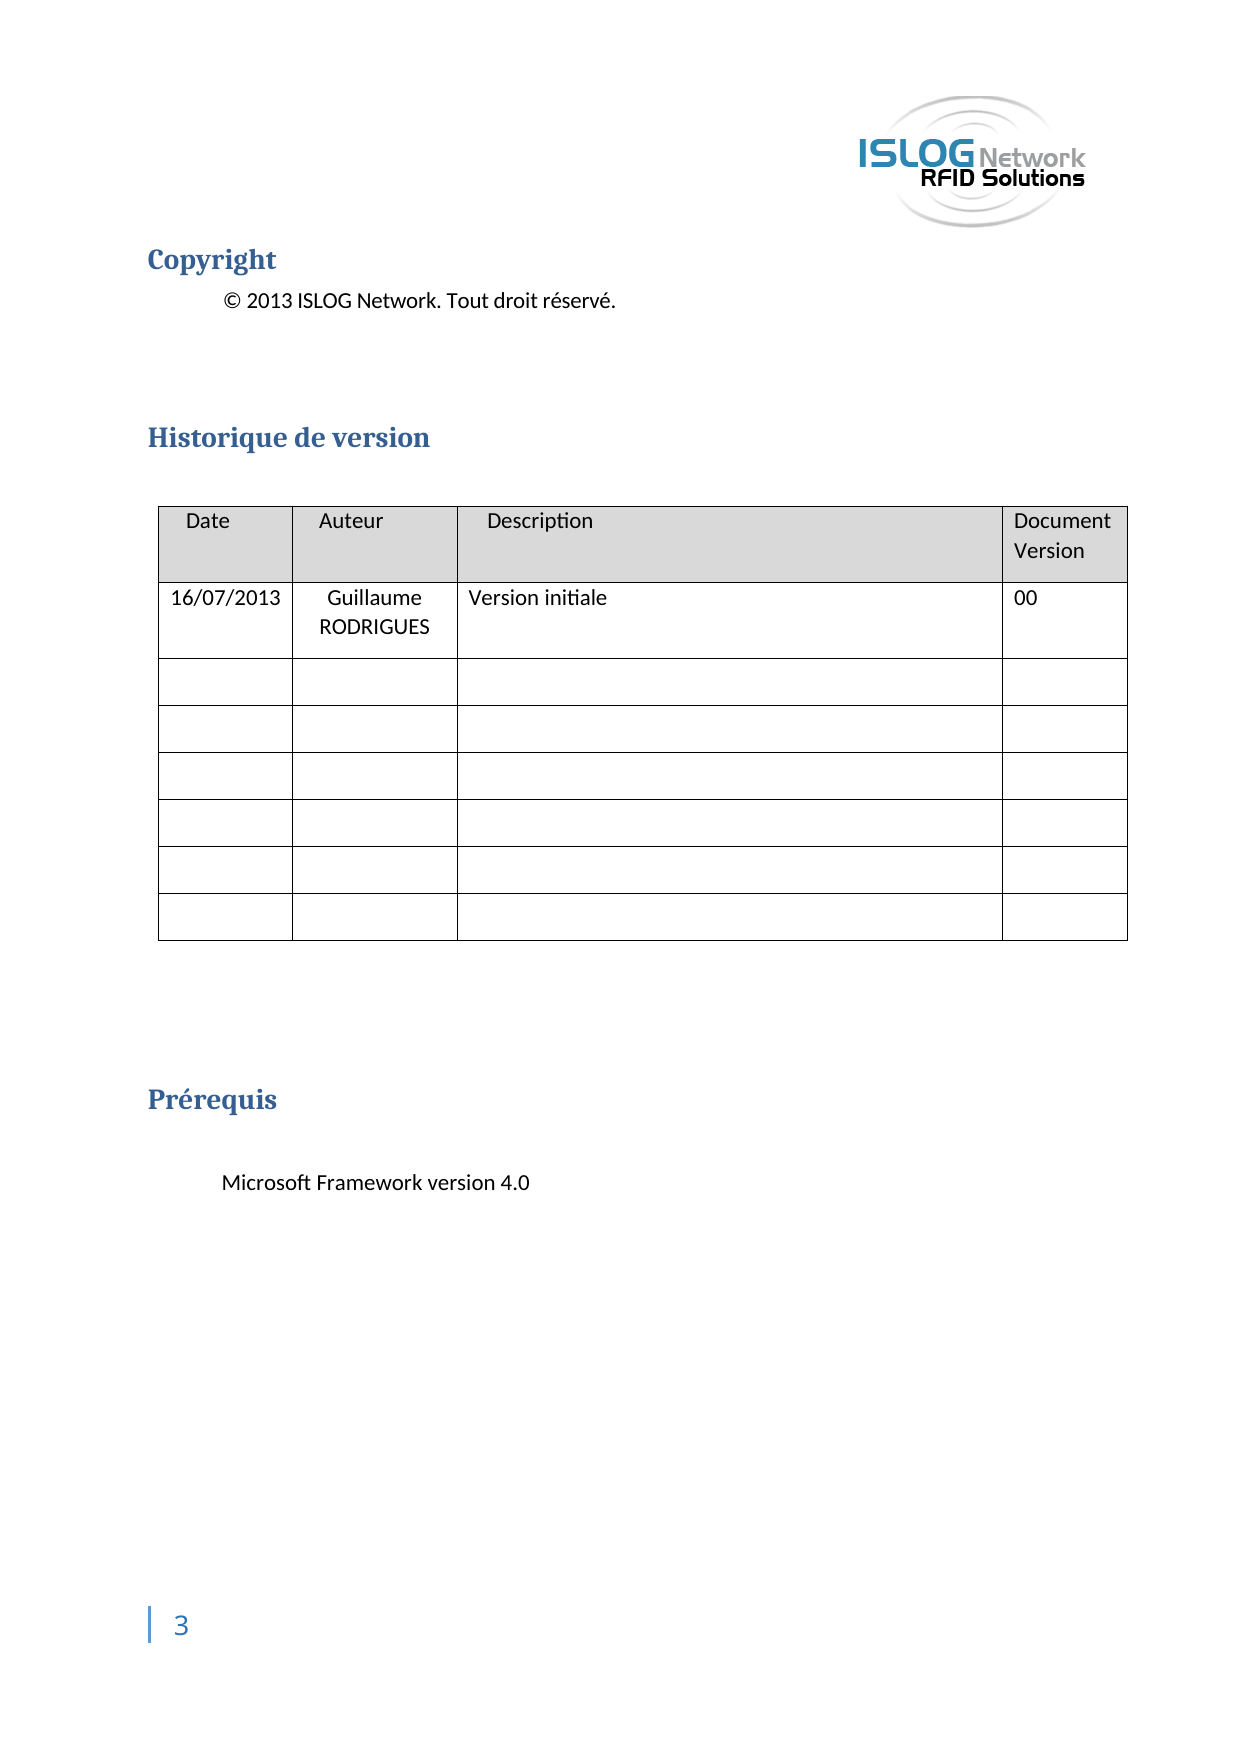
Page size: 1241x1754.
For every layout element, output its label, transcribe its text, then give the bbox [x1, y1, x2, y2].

table_cell [293, 753, 457, 799]
text © 2013 ISLOG Network. Tout droit réservé. [223, 286, 1093, 314]
table_cell [458, 659, 1002, 705]
table_cell 00 [1003, 583, 1127, 658]
table_cell [1003, 800, 1127, 846]
table_header Date [159, 507, 292, 582]
table_header Document Version [1003, 507, 1127, 582]
table_cell [159, 894, 292, 940]
table_cell [293, 894, 457, 940]
table_cell Version initiale [458, 583, 1002, 658]
table_cell [1003, 847, 1127, 893]
table_cell 16/07/2013 [159, 583, 292, 658]
table_header Auteur [293, 507, 457, 582]
subtitle Historique de version [148, 421, 1093, 454]
table_cell [1003, 894, 1127, 940]
table_cell [159, 659, 292, 705]
subtitle Prérequis [148, 1083, 1093, 1117]
table_cell [159, 706, 292, 752]
table_cell [1003, 753, 1127, 799]
table_cell [458, 753, 1002, 799]
table_cell [293, 706, 457, 752]
table_header Description [458, 507, 1002, 582]
table_cell [159, 847, 292, 893]
table_cell [293, 847, 457, 893]
table_cell [1003, 659, 1127, 705]
table_cell [458, 894, 1002, 940]
table_cell [293, 800, 457, 846]
table_cell [458, 847, 1002, 893]
subtitle Copyright [148, 243, 1093, 277]
text Microsoft Framework version 4.0 [148, 1168, 1093, 1196]
table_cell [159, 753, 292, 799]
table_cell [159, 800, 292, 846]
table_cell [458, 706, 1002, 752]
table_cell Guillaume RODRIGUES [293, 583, 457, 658]
table_cell [293, 659, 457, 705]
table_cell [1003, 706, 1127, 752]
table_cell [458, 800, 1002, 846]
